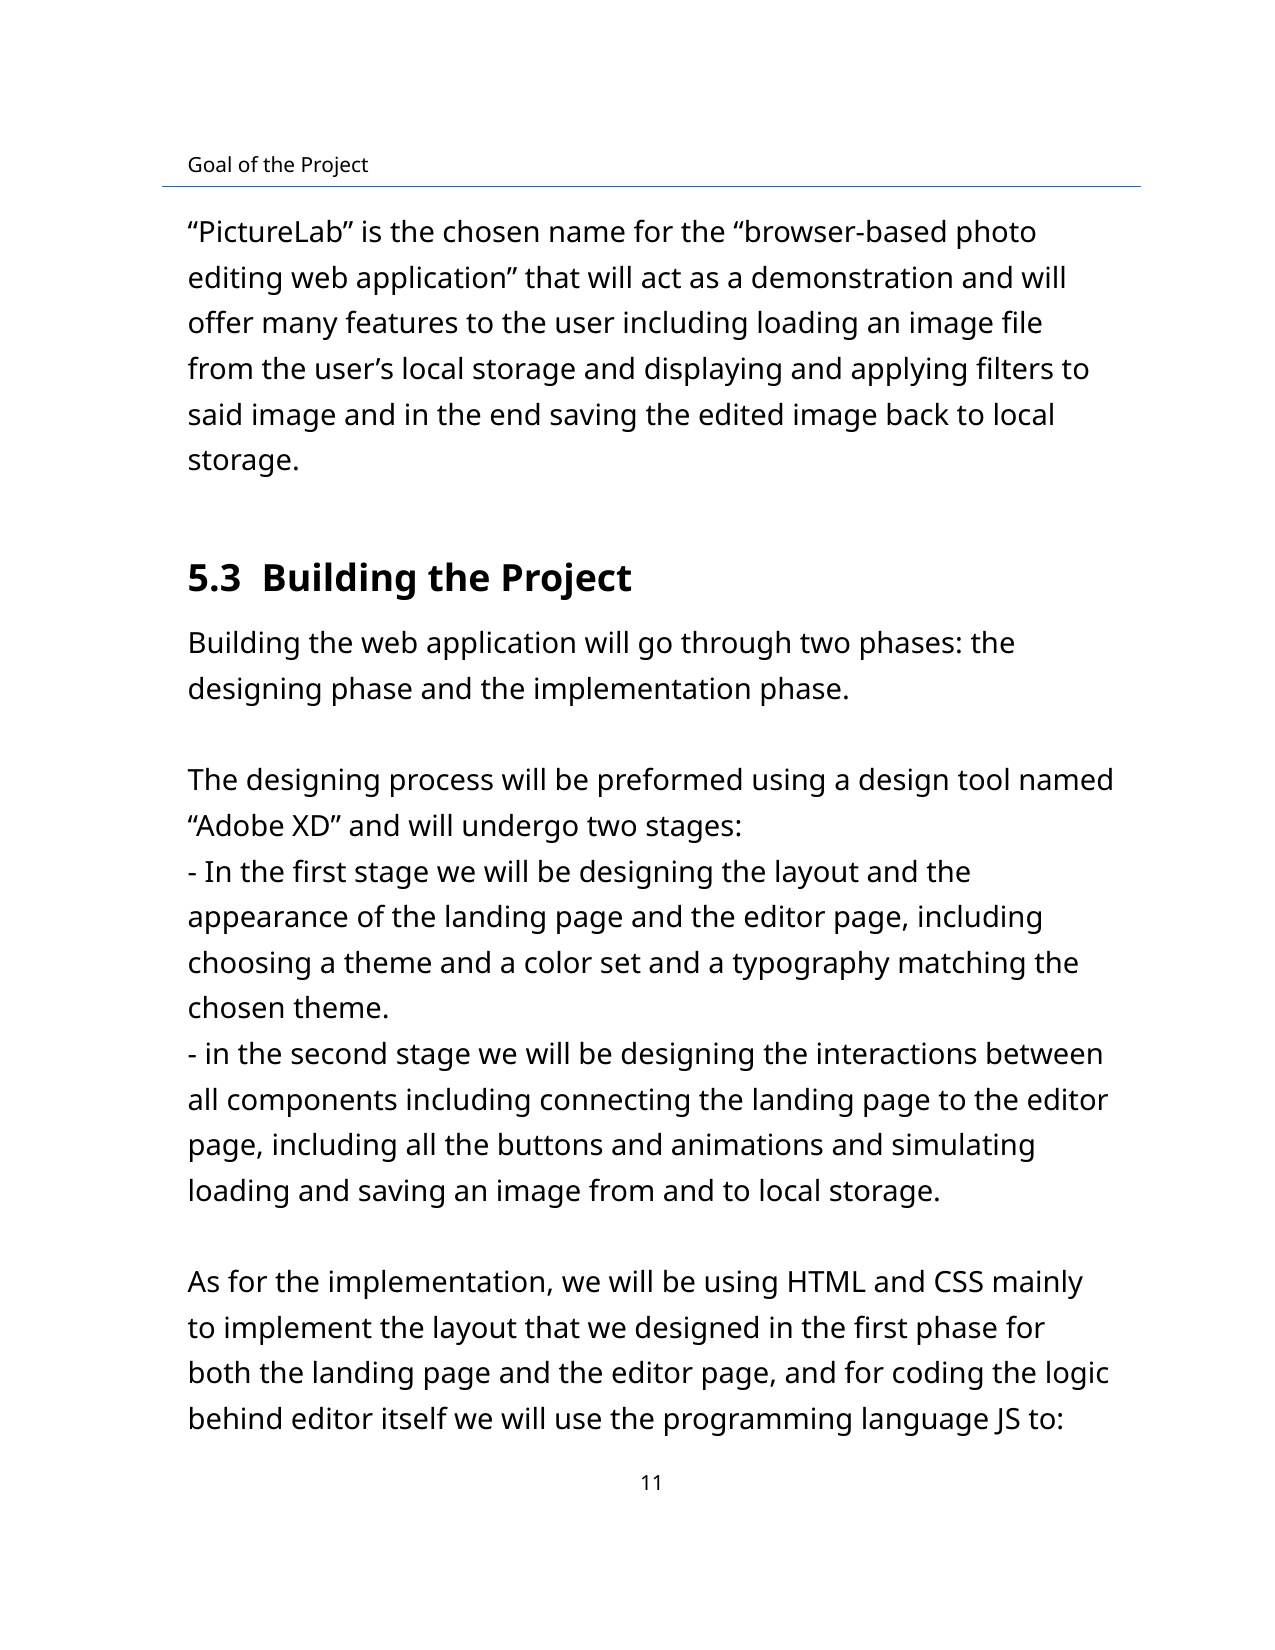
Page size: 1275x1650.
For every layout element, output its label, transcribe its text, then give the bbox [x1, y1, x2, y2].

text The designing process will be preformed using a design tool named “Adobe XD” and will undergo two stages: [187, 760, 1116, 845]
text - in the second stage we will be designing the interactions between all components including connecting the landing page to the editor page, including all the buttons and animations and simulating loading and saving an image from and to local storage. [187, 1033, 1116, 1210]
text As for the implementation, we will be using HTML and CSS mainly to implement the layout that we designed in the first phase for both the landing page and the editor page, and for coding the logic behind editor itself we will use the programming language JS to: [187, 1262, 1116, 1438]
text - In the first stage we will be designing the layout and the appearance of the landing page and the editor page, including choosing a theme and a color set and a typography matching the chosen theme. [187, 851, 1116, 1027]
text Building the web application will go through two phases: the designing phase and the implementation phase. [187, 623, 1116, 708]
subtitle Building the Project [187, 552, 1116, 603]
text “PictureLab” is the chosen name for the “browser-based photo editing web application” that will act as a demonstration and will offer many features to the user including loading an image file from the user’s local storage and displaying and applying filters to said image and in the end saving the edited image back to local storage. [187, 211, 1116, 479]
